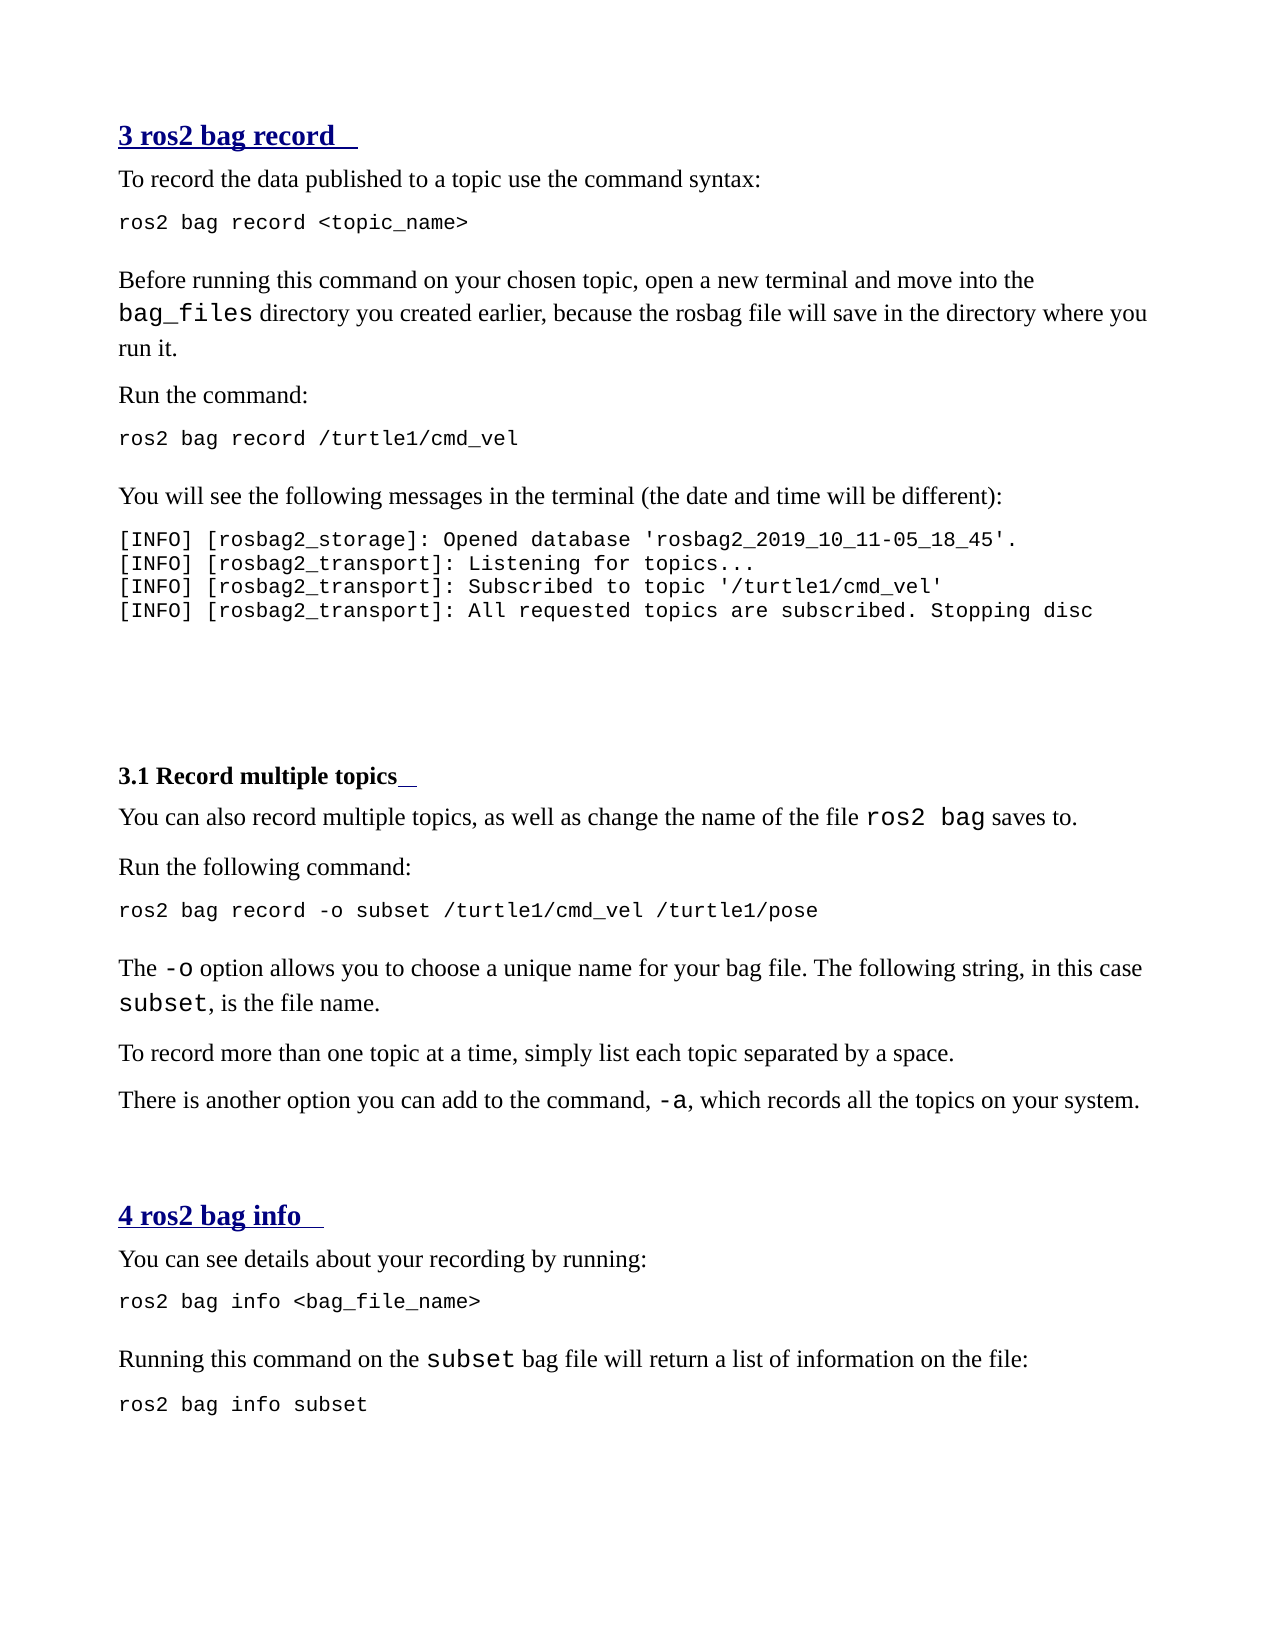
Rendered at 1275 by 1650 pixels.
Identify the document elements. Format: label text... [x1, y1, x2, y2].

text Before running this command on your chosen topic, open a new terminal and move into the bag_files directory you created earlier, because the rosbag file will save in the directory where you run it. [118, 265, 1157, 362]
text Run the command: [118, 381, 1157, 409]
text [INFO] [rosbag2_transport]: All requested topics are subscribed. Stopping disc [118, 600, 1157, 623]
subtitle 4 ros2 bag info [118, 1198, 1157, 1231]
text Running this command on the subset bag file will return a list of information on the file: [118, 1344, 1157, 1375]
subtitle 3.1 Record multiple topics [118, 761, 1157, 789]
text ros2 bag record <topic_name> [118, 212, 1157, 235]
text There is another option you can add to the command, -a, which records all the topics on your system. [118, 1085, 1157, 1116]
text [INFO] [rosbag2_transport]: Subscribed to topic '/turtle1/cmd_vel' [118, 576, 1157, 600]
text You will see the following messages in the terminal (the date and time will be different): [118, 481, 1157, 510]
text Run the following command: [118, 852, 1157, 881]
text [INFO] [rosbag2_transport]: Listening for topics... [118, 553, 1157, 576]
text To record the data published to a topic use the command syntax: [118, 164, 1157, 193]
text You can also record multiple topics, as well as change the name of the file ros2 bag saves to. [118, 802, 1157, 833]
text To record more than one topic at a time, simply list each topic separated by a space. [118, 1038, 1157, 1067]
text ros2 bag record /turtle1/cmd_vel [118, 428, 1157, 452]
text ros2 bag info subset [118, 1394, 1157, 1418]
text [INFO] [rosbag2_storage]: Opened database 'rosbag2_2019_10_11-05_18_45'. [118, 529, 1157, 553]
text ros2 bag record -o subset /turtle1/cmd_vel /turtle1/pose [118, 899, 1157, 923]
text You can see details about your recording by running: [118, 1244, 1157, 1272]
subtitle 3 ros2 bag record [118, 118, 1157, 152]
text The -o option allows you to choose a unique name for your bag file. The following string, in this case subset, is the file name. [118, 953, 1157, 1019]
text ros2 bag info <bag_file_name> [118, 1291, 1157, 1315]
